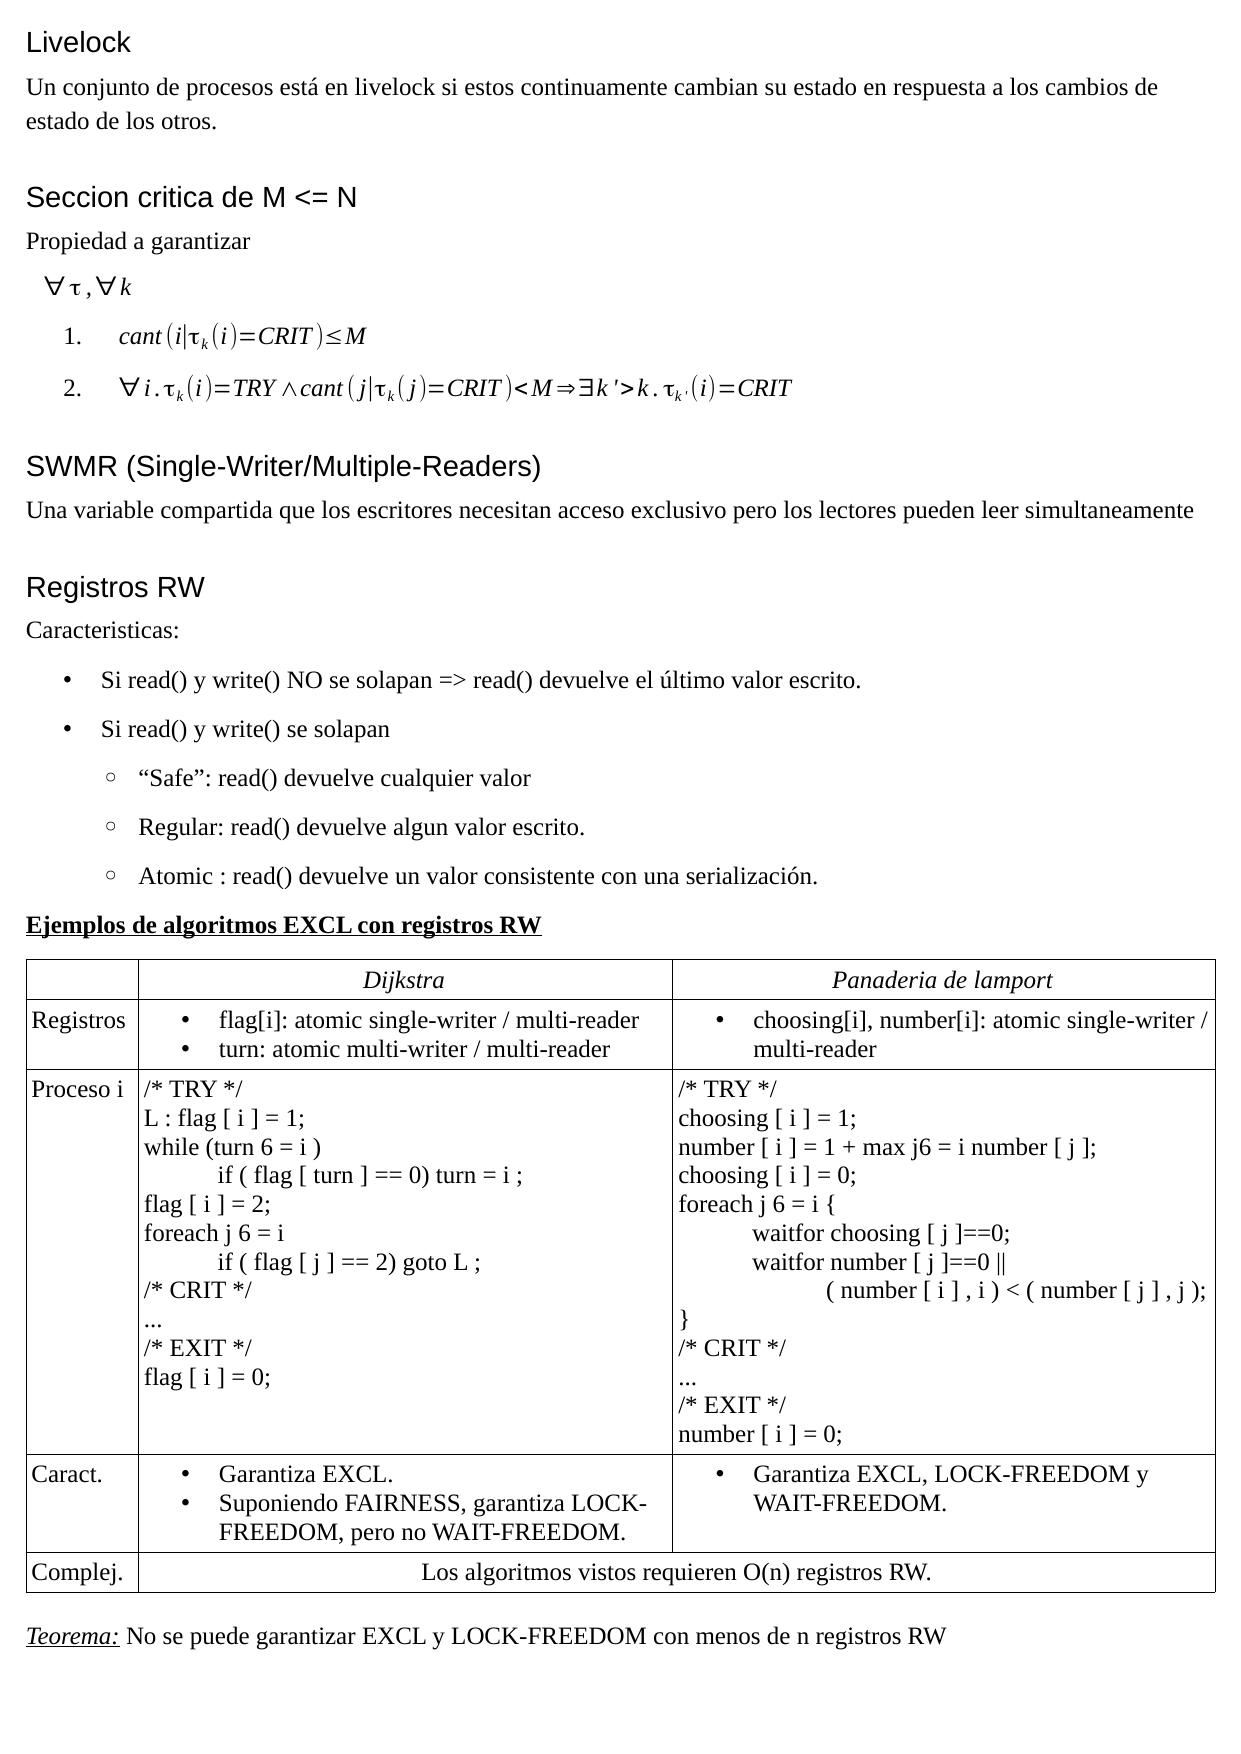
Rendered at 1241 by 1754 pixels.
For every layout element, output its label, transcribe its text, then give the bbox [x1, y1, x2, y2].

table_cell choosing[i], number[i]: atomic single-writer / multi-reader [673, 1000, 1215, 1068]
table_cell Garantiza EXCL. Suponiendo FAIRNESS, garantiza LOCK-FREEDOM, pero no WAIT-FREEDOM. [139, 1455, 672, 1552]
text Caracteristicas: [26, 616, 1215, 644]
text Una variable compartida que los escritores necesitan acceso exclusivo pero los lectores pueden leer simultaneamente [26, 496, 1215, 524]
table_cell flag[i]: atomic single-writer / multi-reader turn: atomic multi-writer / multi-reader [139, 1000, 672, 1068]
table_header Dijkstra [139, 960, 672, 999]
table_cell Registros [27, 1000, 138, 1068]
list Regular: read() devuelve algun valor escrito. [101, 812, 1215, 841]
table_header [27, 960, 138, 999]
text Un conjunto de procesos está en livelock si estos continuamente cambian su estado en respuesta a los cambios de estado de los otros. [26, 72, 1215, 135]
subtitle Registros RW [26, 569, 1215, 603]
list Atomic : read() devuelve un valor consistente con una serialización. [101, 861, 1215, 890]
table_cell /* TRY */ choosing [ i ] = 1; number [ i ] = 1 + max j6 = i number [ j ]; choosing [ i ] = 0; foreach j 6 = i { waitfor choosing [ j ]==0; waitfor number [ j ]==0 || ( number [ i ] , i ) < ( number [ j ] , j ); } /* CRIT */ ... /* EXIT */ number [ i ] = 0; [673, 1070, 1215, 1454]
table_cell Garantiza EXCL, LOCK-FREEDOM y WAIT-FREEDOM. [673, 1455, 1215, 1552]
list Si read() y write() NO se solapan => read() devuelve el último valor escrito. [63, 665, 1215, 693]
list Si read() y write() se solapan [63, 714, 1215, 742]
subtitle Seccion critica de M <= N [26, 180, 1215, 214]
subtitle SWMR (Single-Writer/Multiple-Readers) [26, 449, 1215, 483]
list “Safe”: read() devuelve cualquier valor [101, 763, 1215, 792]
table_cell Caract. [27, 1455, 138, 1552]
text Teorema: No se puede garantizar EXCL y LOCK-FREEDOM con menos de n registros RW [26, 1621, 1215, 1649]
text Ejemplos de algoritmos EXCL con registros RW [26, 910, 1215, 939]
table_cell /* TRY */ L : flag [ i ] = 1; while (turn 6 = i ) if ( flag [ turn ] == 0) turn = i ; flag [ i ] = 2; foreach j 6 = i if ( flag [ j ] == 2) goto L ; /* CRIT */ ... /* EXIT */ flag [ i ] = 0; [139, 1070, 672, 1454]
table_header Panaderia de lamport [673, 960, 1215, 999]
table_cell Complej. [27, 1553, 138, 1592]
text Propiedad a garantizar [26, 226, 1215, 255]
subtitle Livelock [26, 26, 1215, 59]
table_cell Proceso i [27, 1070, 138, 1454]
table_cell Los algoritmos vistos requieren O(n) registros RW. [139, 1553, 1215, 1592]
